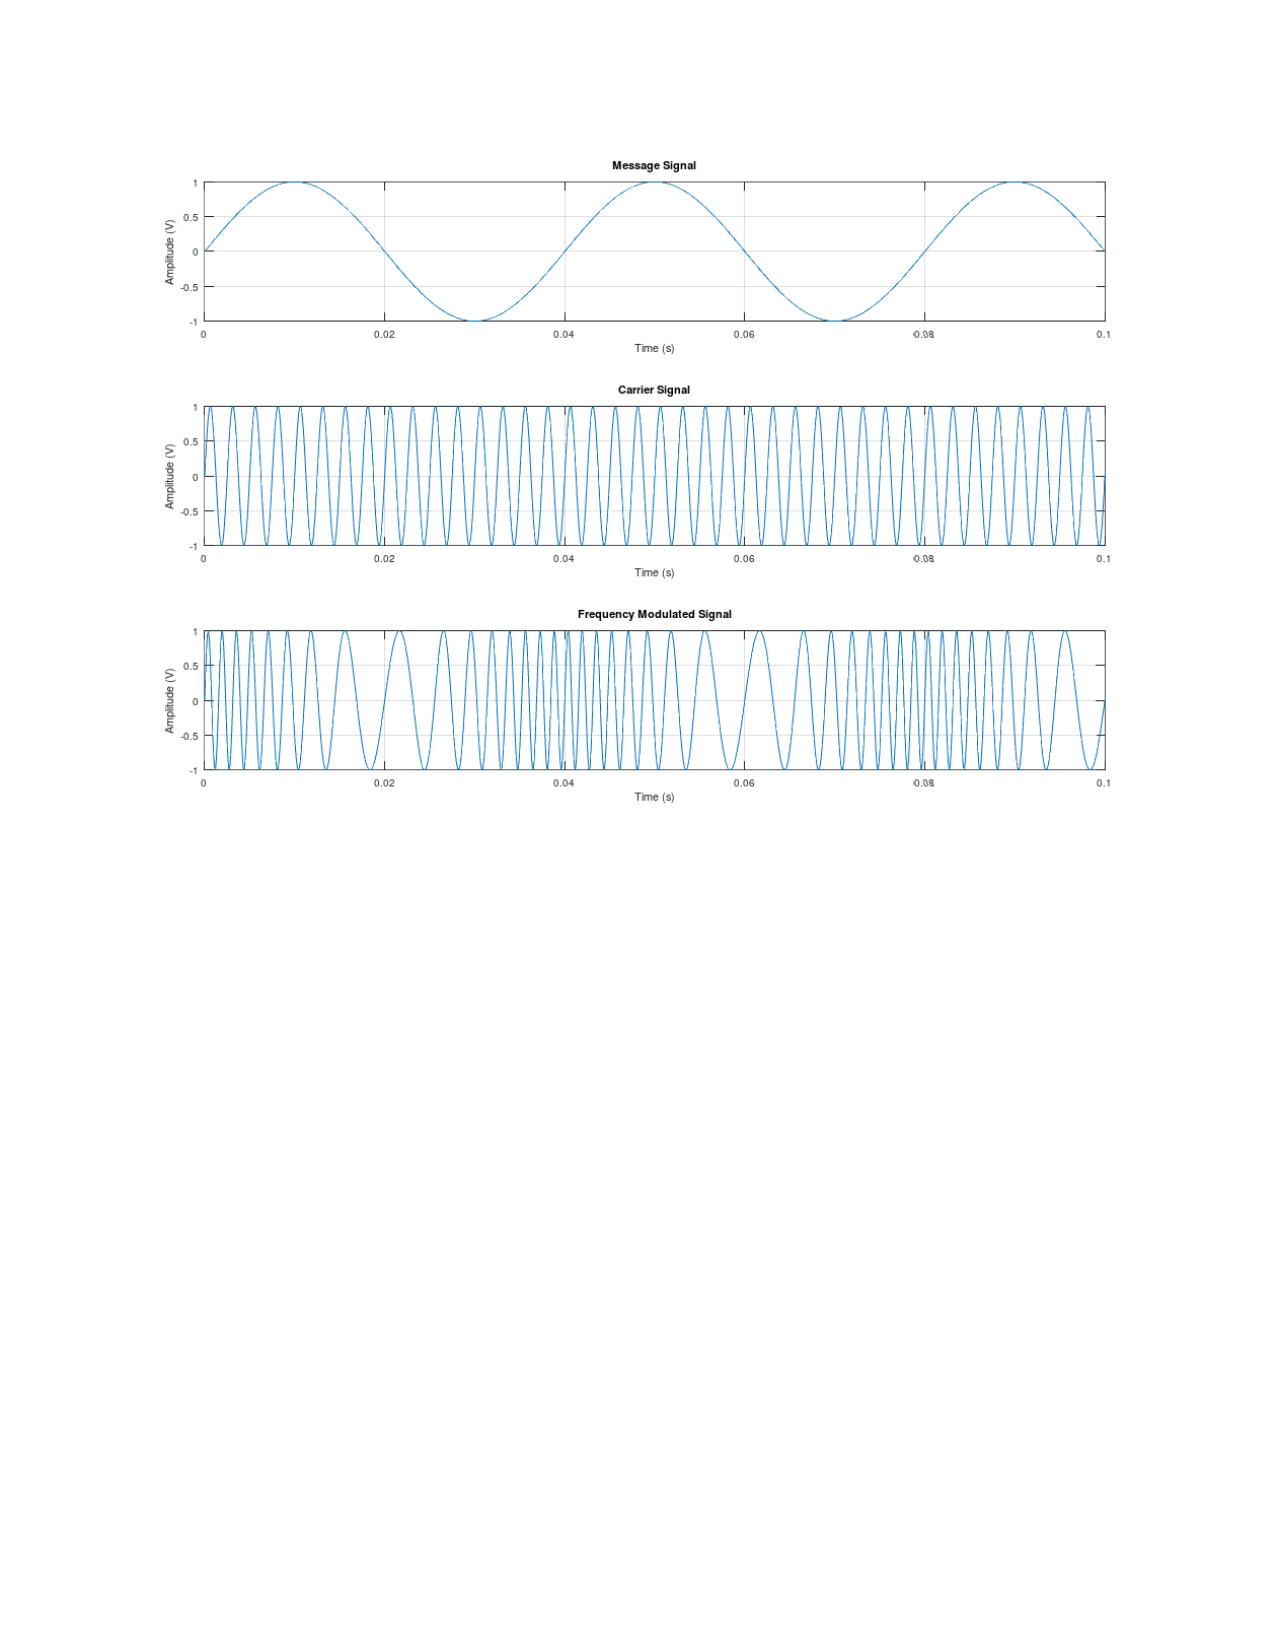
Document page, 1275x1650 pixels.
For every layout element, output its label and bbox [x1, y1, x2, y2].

picture [150, 150, 1125, 819]
